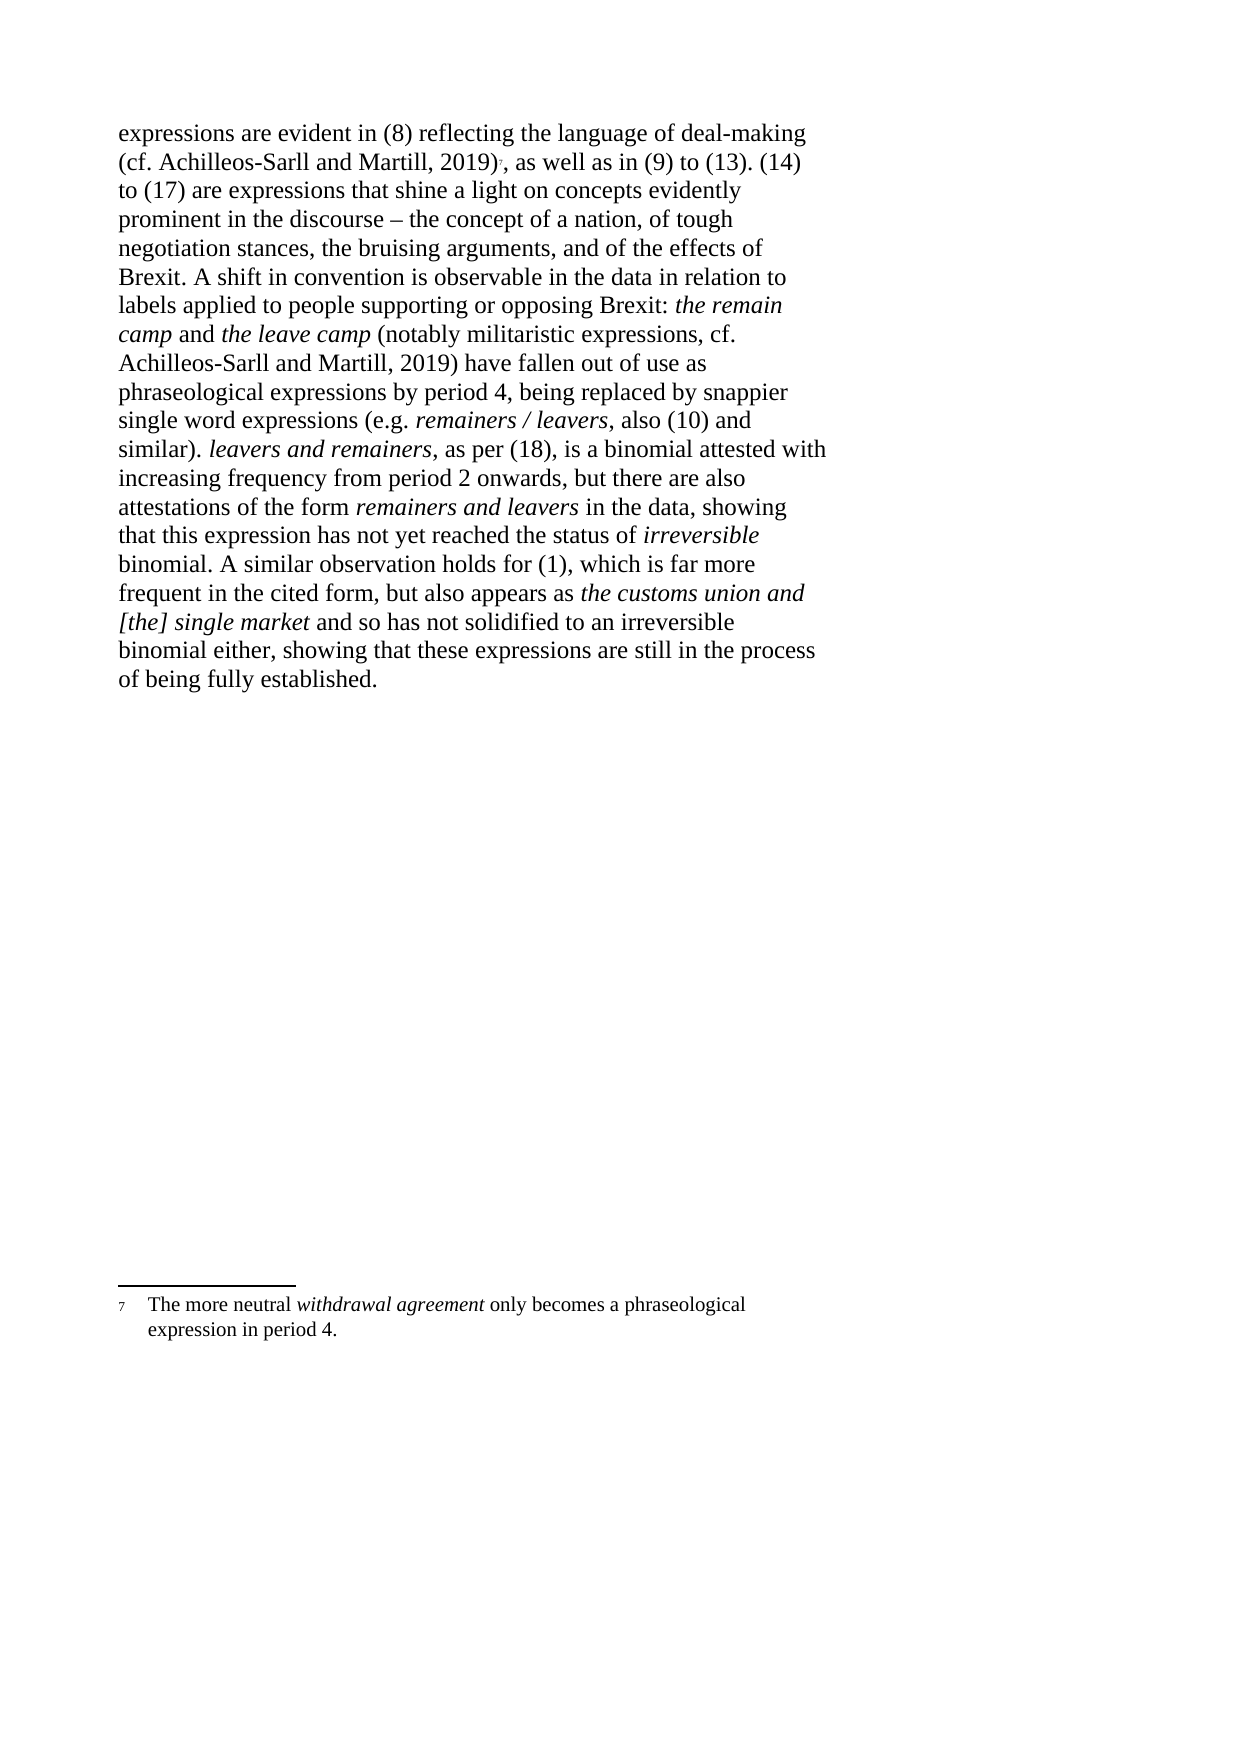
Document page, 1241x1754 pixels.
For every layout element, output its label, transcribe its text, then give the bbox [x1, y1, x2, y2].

text These have become well-established and widely used across the different phases of Brexit. (1) to (3) are technical terms that have been catapulted into widespread use in the Brexit discourse. One remarkable feature is how, around these expressions, extended phraseological patterns and very clear collocational preferences have arisen that are evidently the product of rapid conventionalization: for example, frequent patterns involving either the whole phrase in (1), or one of the co-ordinated expressions, include [in/outside/access to/stay in/remain in/leave] the [European/EU’s/EU] single market. Similarly, (2), (3), (4) and (5) have their preferred verbal collocates as indicated. Expressions that are topically similar to (4) include the Irish border issue and the Good Friday Agreement, the latter an example of a relative Brexit expression (occurring in non-Brexit texts, but at a much lower frequency). This cluster highlights the magnitude of difficulties created by Brexit on the island of Ireland. Perhaps the most interesting case of collocational preference is (3) which has developed a virtually exclusive preference for forms of the verb to trigger. The alternative invoke article 50 makes a brief appearance in phase two of Brexit, but is unable to establish itself. The metaphorical triggering seems to suggest the setting in motion of an unstoppable train of events (whereas a revocation can follow an invocation), forcing a particular conceptualisation of events. There are other examples where there seems to be a competition between alternative phrasings, with the existence of a dominant pattern that is (or becomes) the conventional way of expression: (6) is by far the most usual way of referring to the idea of another referendum on the UK’s membership of the EU to be held after the Brexit referendum of 2016. However, in period 4, there are other expressions for the same concept (a people’s vote; a confirmatory referendum; a final say referendum), none of which reach the frequency of a second referendum. This appears to show that once a phraseological expression is established as the usual way to express a meaning, it is very difficult to challenge it, even if the conventional expression arguably carries with it a certain (possibly undesirable) conceptualisation of the world: the alternatives to a second referendum seek to avoid the implication of a re-run of the 2016 referendum, for example. Similarly, (7) is a conventional expression for referring to a sudden, disorderly exit from the EU, but arguably carries with it the vivid picture of catastrophe that many Brexit-supporting language users might wish to dispel. Similar, arguably forced, conceptualisations built into phraseological expressions are evident in (8) reflecting the language of deal-making (cf. Achilleos-Sarll and Martill, 2019), as well as in (9) to (13). (14) to (17) are expressions that shine a light on concepts evidently prominent in the discourse – the concept of a nation, of tough negotiation stances, the bruising arguments, and of the effects of Brexit. A shift in convention is observable in the data in relation to labels applied to people supporting or opposing Brexit: the remain camp and the leave camp (notably militaristic expressions, cf. Achilleos-Sarll and Martill, 2019) have fallen out of use as phraseological expressions by period 4, being replaced by snappier single word expressions (e.g. remainers / leavers, also (10) and similar). leavers and remainers, as per (18), is a binomial attested with increasing frequency from period 2 onwards, but there are also attestations of the form remainers and leavers in the data, showing that this expression has not yet reached the status of irreversible binomial. A similar observation holds for (1), which is far more frequent in the cited form, but also appears as the customs union and [the] single market and so has not solidified to an irreversible binomial either, showing that these expressions are still in the process of being fully established. [118, 118, 827, 693]
text The more neutral withdrawal agreement only becomes a phraseological expression in period 4. [118, 1292, 827, 1341]
